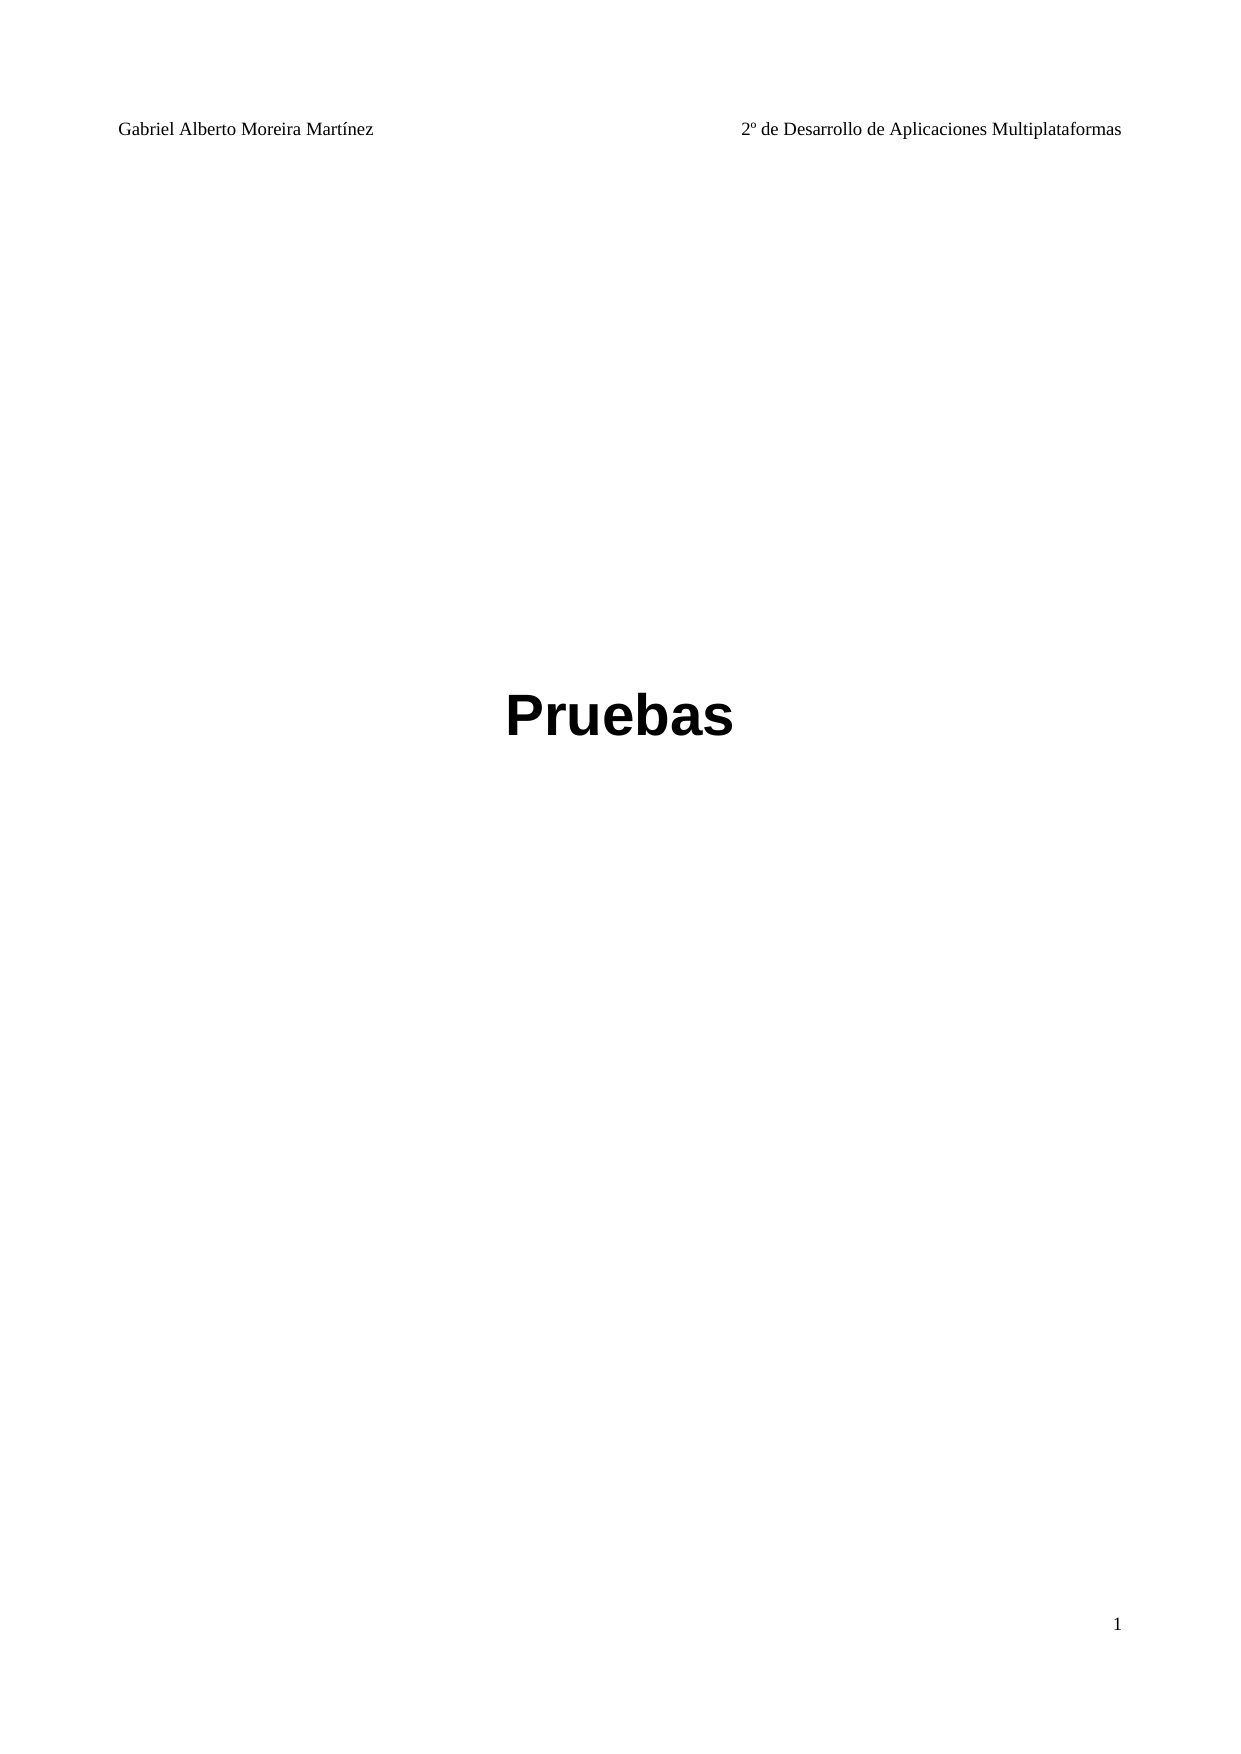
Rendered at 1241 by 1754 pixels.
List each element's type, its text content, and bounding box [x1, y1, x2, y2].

title Pruebas [118, 681, 1122, 748]
